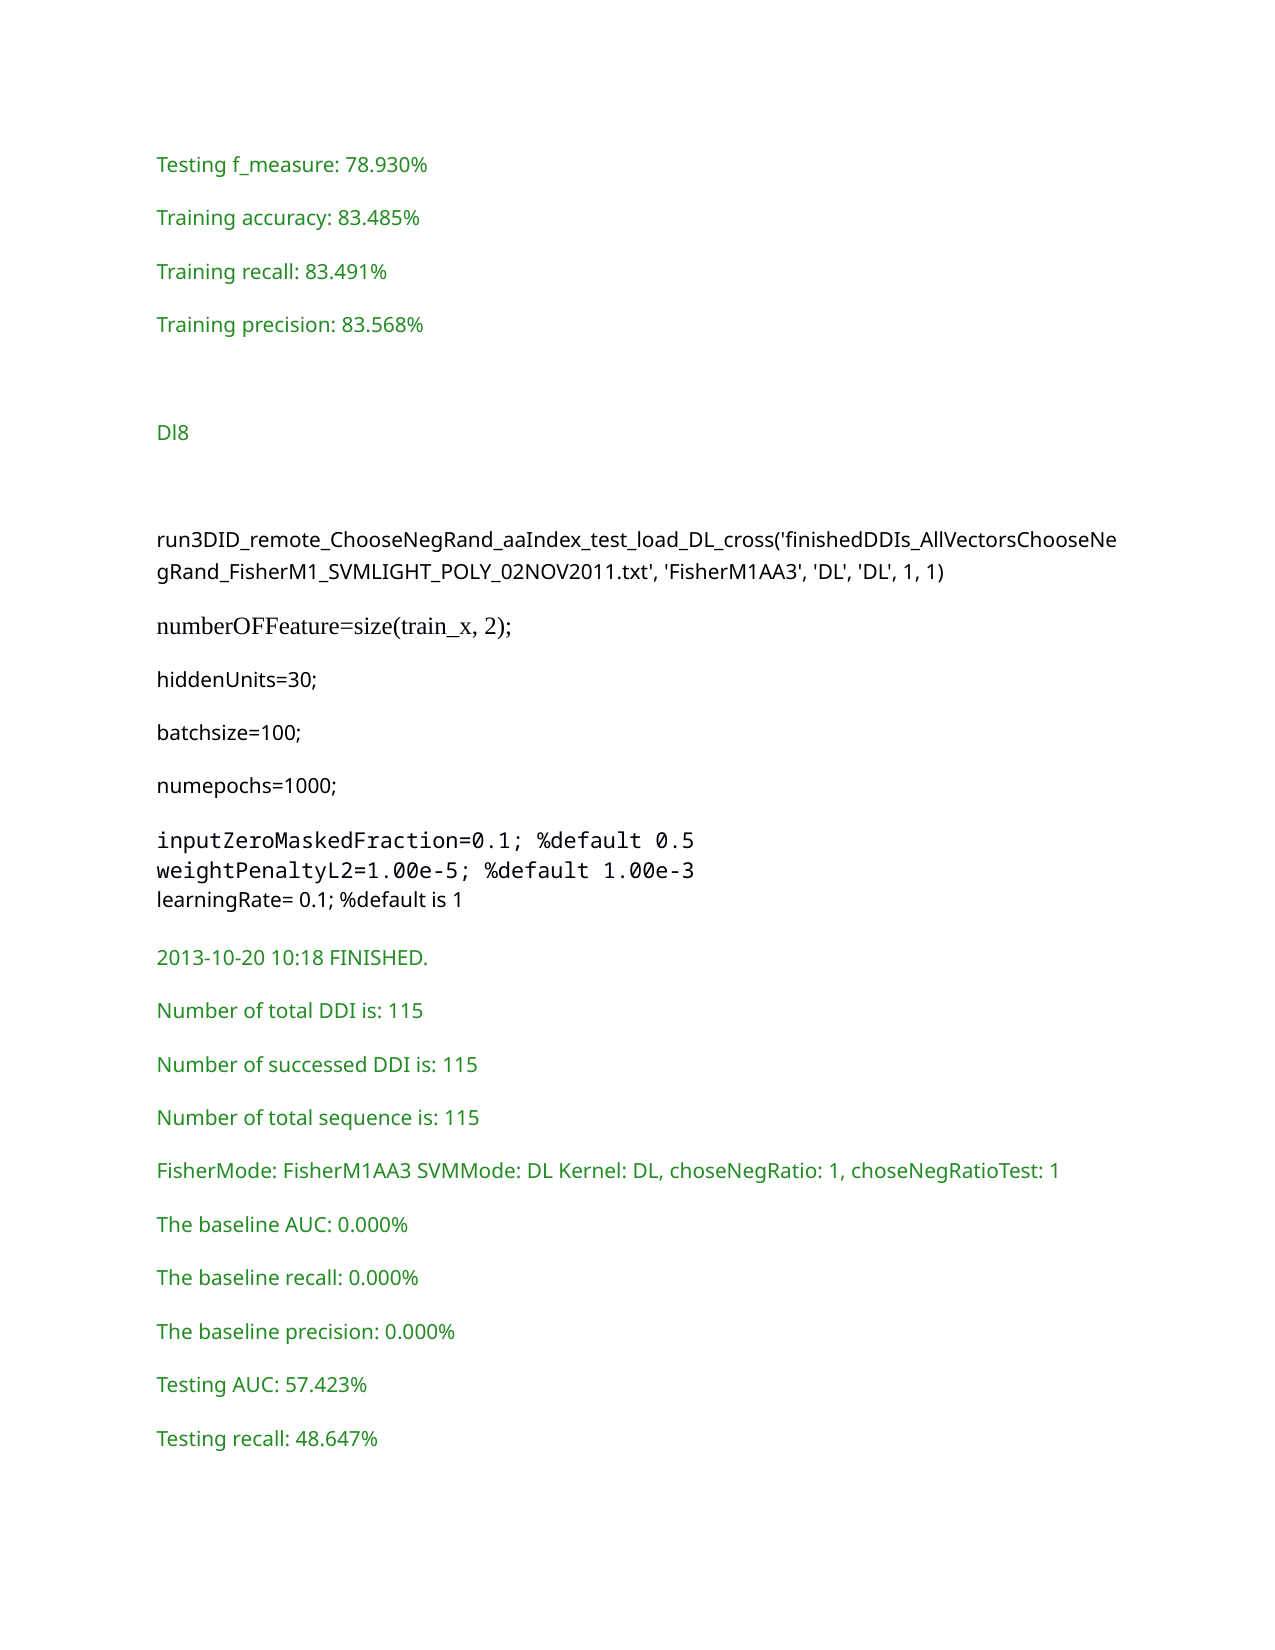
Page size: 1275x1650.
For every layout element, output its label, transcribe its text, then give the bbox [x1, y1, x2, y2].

text Training precision: 83.568% [156, 310, 1118, 339]
text The baseline precision: 0.000% [156, 1317, 1118, 1345]
text The baseline AUC: 0.000% [156, 1210, 1118, 1238]
text numepochs=1000; [156, 772, 1118, 800]
text learningRate= 0.1; %default is 1 [156, 885, 1118, 913]
text The baseline recall: 0.000% [156, 1263, 1118, 1292]
text Number of total sequence is: 115 [156, 1103, 1118, 1132]
text Dl8 [156, 418, 1118, 446]
text 2013-10-20 10:18 FINISHED. [156, 943, 1118, 971]
text Training accuracy: 83.485% [156, 203, 1118, 232]
text Testing AUC: 57.423% [156, 1370, 1118, 1399]
text Testing f_measure: 78.930% [156, 150, 1118, 178]
text hiddenUnits=30; [156, 665, 1118, 693]
text batchsize=100; [156, 718, 1118, 747]
text Training recall: 83.491% [156, 257, 1118, 285]
text FisherMode: FisherM1AA3 SVMMode: DL Kernel: DL, choseNegRatio: 1, choseNegRatioTest: 1 [156, 1157, 1118, 1185]
text weightPenaltyL2=1.00e-5; %default 1.00e-3 [156, 855, 1118, 885]
text Number of total DDI is: 115 [156, 996, 1118, 1025]
text Number of successed DDI is: 115 [156, 1050, 1118, 1078]
text run3DID_remote_ChooseNegRand_aaIndex_test_load_DL_cross('finishedDDIs_AllVectorsChooseNegRand_FisherM1_SVMLIGHT_POLY_02NOV2011.txt', 'FisherM1AA3', 'DL', 'DL', 1, 1) [156, 525, 1118, 586]
text Testing recall: 48.647% [156, 1424, 1118, 1452]
text inputZeroMaskedFraction=0.1; %default 0.5 [156, 825, 1118, 855]
text numberOFFeature=size(train_x, 2); [156, 611, 1118, 640]
